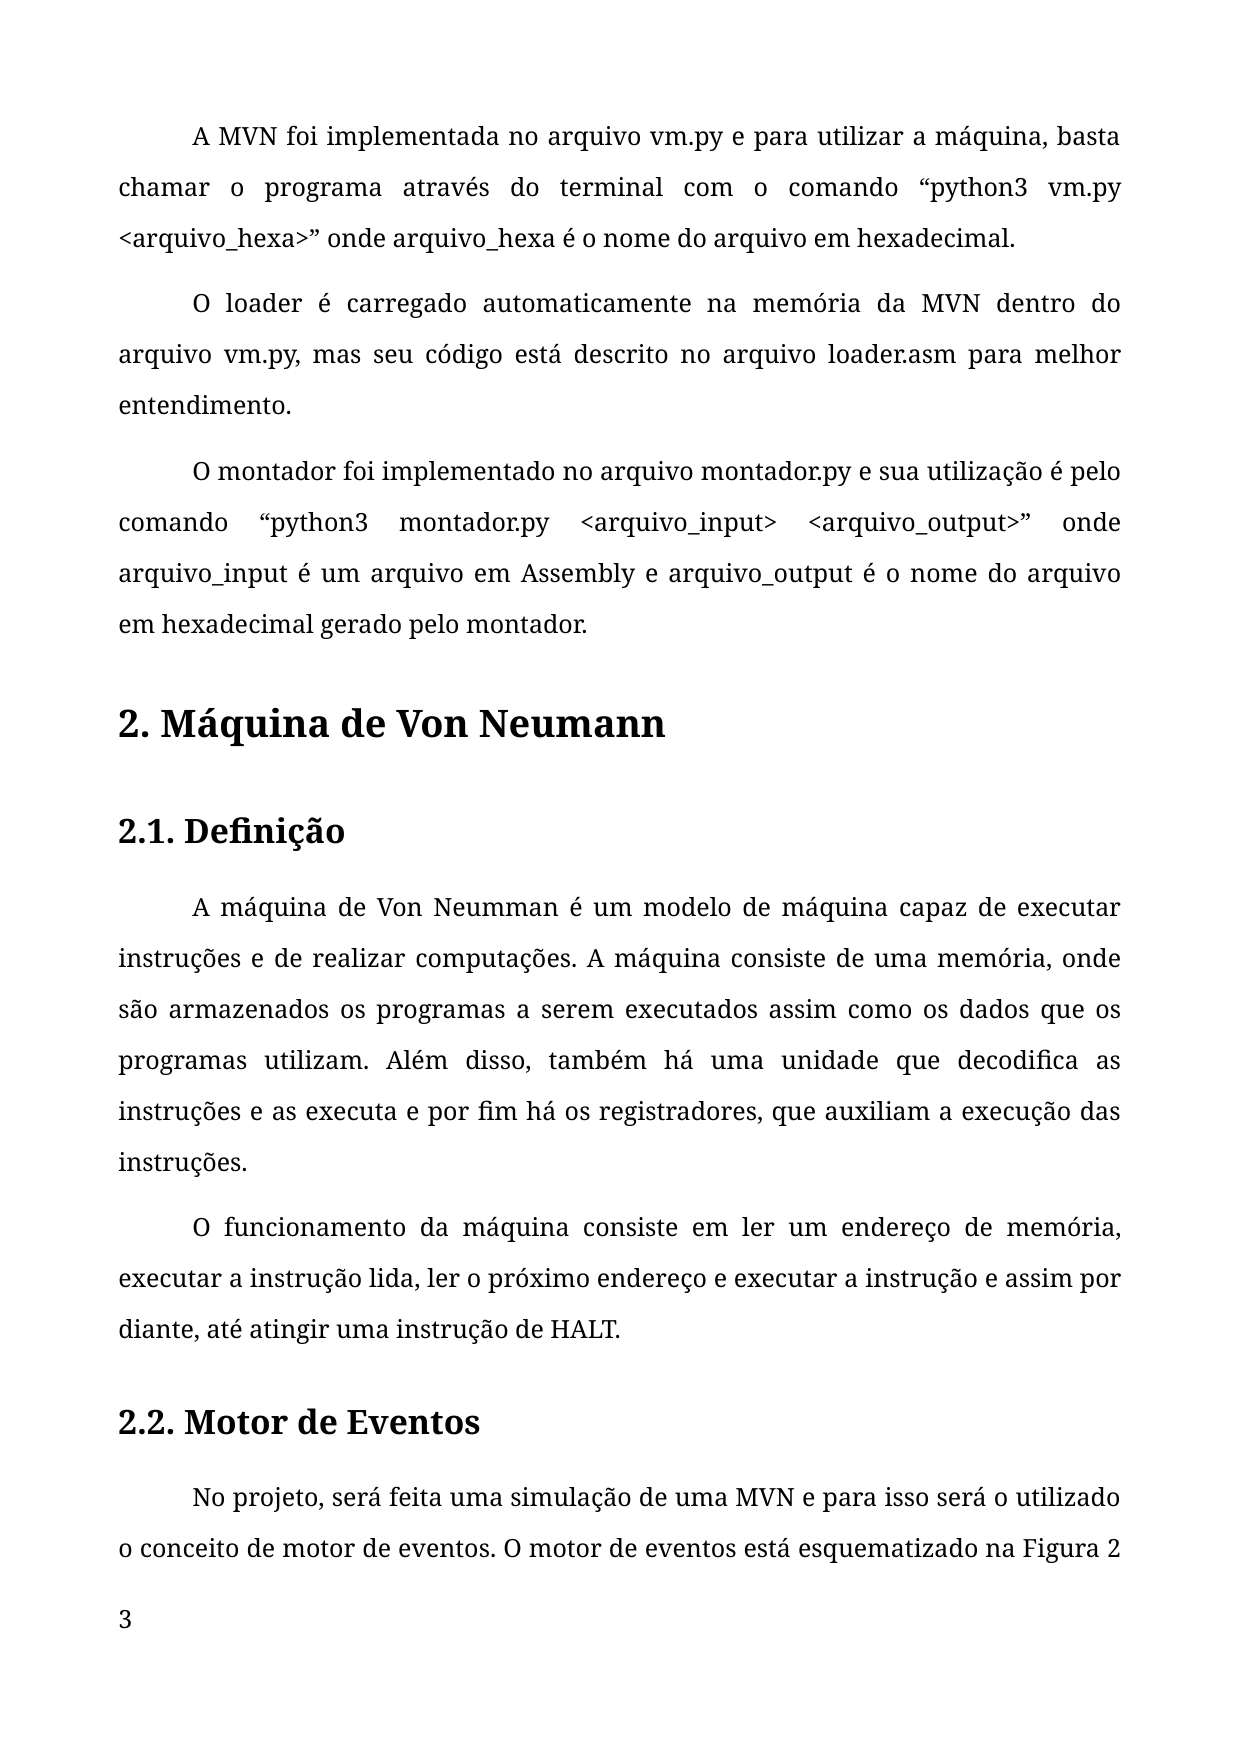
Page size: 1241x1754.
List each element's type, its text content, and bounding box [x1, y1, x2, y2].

subtitle 2.1. Definição [118, 808, 1122, 854]
subtitle 2. Máquina de Von Neumann [118, 697, 1122, 749]
text A máquina de Von Neumman é um modelo de máquina capaz de executar instruções e de realizar computações. A máquina consiste de uma memória, onde são armazenados os programas a serem executados assim como os dados que os programas utilizam. Além disso, também há uma unidade que decodifica as instruções e as executa e por fim há os registradores, que auxiliam a execução das instruções. [118, 889, 1122, 1178]
text O loader é carregado automaticamente na memória da MVN dentro do arquivo vm.py, mas seu código está descrito no arquivo loader.asm para melhor entendimento. [118, 286, 1122, 422]
text O funcionamento da máquina consiste em ler um endereço de memória, executar a instrução lida, ler o próximo endereço e executar a instrução e assim por diante, até atingir uma instrução de HALT. [118, 1210, 1122, 1346]
subtitle 2.2. Motor de Eventos [118, 1398, 1122, 1444]
text A MVN foi implementada no arquivo vm.py e para utilizar a máquina, basta chamar o programa através do terminal com o comando “python3 vm.py <arquivo_hexa>” onde arquivo_hexa é o nome do arquivo em hexadecimal. [118, 118, 1122, 254]
text O montador foi implementado no arquivo montador.py e sua utilização é pelo comando “python3 montador.py <arquivo_input> <arquivo_output>” onde arquivo_input é um arquivo em Assembly e arquivo_output é o nome do arquivo em hexadecimal gerado pelo montador. [118, 453, 1122, 641]
text No projeto, será feita uma simulação de uma MVN e para isso será o utilizado o conceito de motor de eventos. O motor de eventos está esquematizado na Figura 2 [118, 1479, 1122, 1565]
